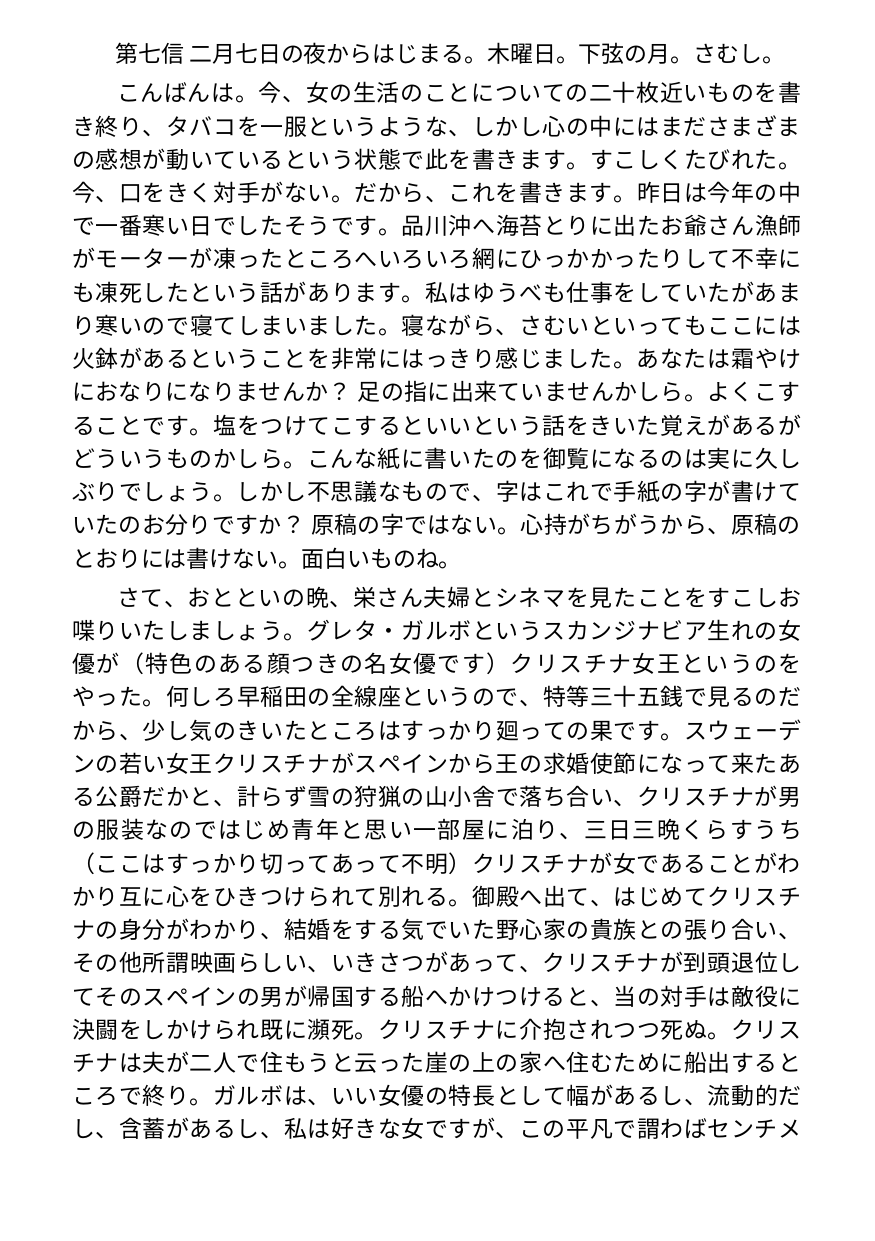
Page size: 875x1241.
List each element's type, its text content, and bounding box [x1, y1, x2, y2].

text こんばんは。今、女の生活のことについての二十枚近いものを書き終り、タバコを一服というような、しかし心の中にはまださまざまの感想が動いているという状態で此を書きます。すこしくたびれた。今、口をきく対手がない。だから、これを書きます。昨日は今年の中で一番寒い日でしたそうです。品川沖へ海苔とりに出たお爺さん漁師がモーターが凍ったところへいろいろ網にひっかかったりして不幸にも凍死したという話があります。私はゆうべも仕事をしていたがあまり寒いので寝てしまいました。寝ながら、さむいといってもここには火鉢があるということを非常にはっきり感じました。あなたは霜やけにおなりになりませんか？ 足の指に出来ていませんかしら。よくこすることです。塩をつけてこするといいという話をきいた覚えがあるがどういうものかしら。こんな紙に書いたのを御覧になるのは実に久しぶりでしょう。しかし不思議なもので、字はこれで手紙の字が書けていたのお分りですか？ 原稿の字ではない。心持がちがうから、原稿のとおりには書けない。面白いものね。 [72, 75, 802, 574]
text 第七信 二月七日の夜からはじまる。木曜日。下弦の月。さむし。 [72, 36, 802, 69]
text さて、おとといの晩、栄さん夫婦とシネマを見たことをすこしお喋りいたしましょう。グレタ・ガルボというスカンジナビア生れの女優が（特色のある顔つきの名女優です）クリスチナ女王というのをやった。何しろ早稲田の全線座というので、特等三十五銭で見るのだから、少し気のきいたところはすっかり廻っての果です。スウェーデンの若い女王クリスチナがスペインから王の求婚使節になって来たある公爵だかと、計らず雪の狩猟の山小舎で落ち合い、クリスチナが男の服装なのではじめ青年と思い一部屋に泊り、三日三晩くらすうち（ここはすっかり切ってあって不明）クリスチナが女であることがわかり互に心をひきつけられて別れる。御殿へ出て、はじめてクリスチナの身分がわかり、結婚をする気でいた野心家の貴族との張り合い、その他所謂映画らしい、いきさつがあって、クリスチナが到頭退位してそのスペインの男が帰国する船へかけつけると、当の対手は敵役に決闘をしかけられ既に瀕死。クリスチナに介抱されつつ死ぬ。クリスチナは夫が二人で住もうと云った崖の上の家へ住むために船出するところで終り。ガルボは、いい女優の特長として幅があるし、流動的だし、含蓄があるし、私は好きな女ですが、この平凡で謂わばセンチメ [72, 579, 802, 1144]
